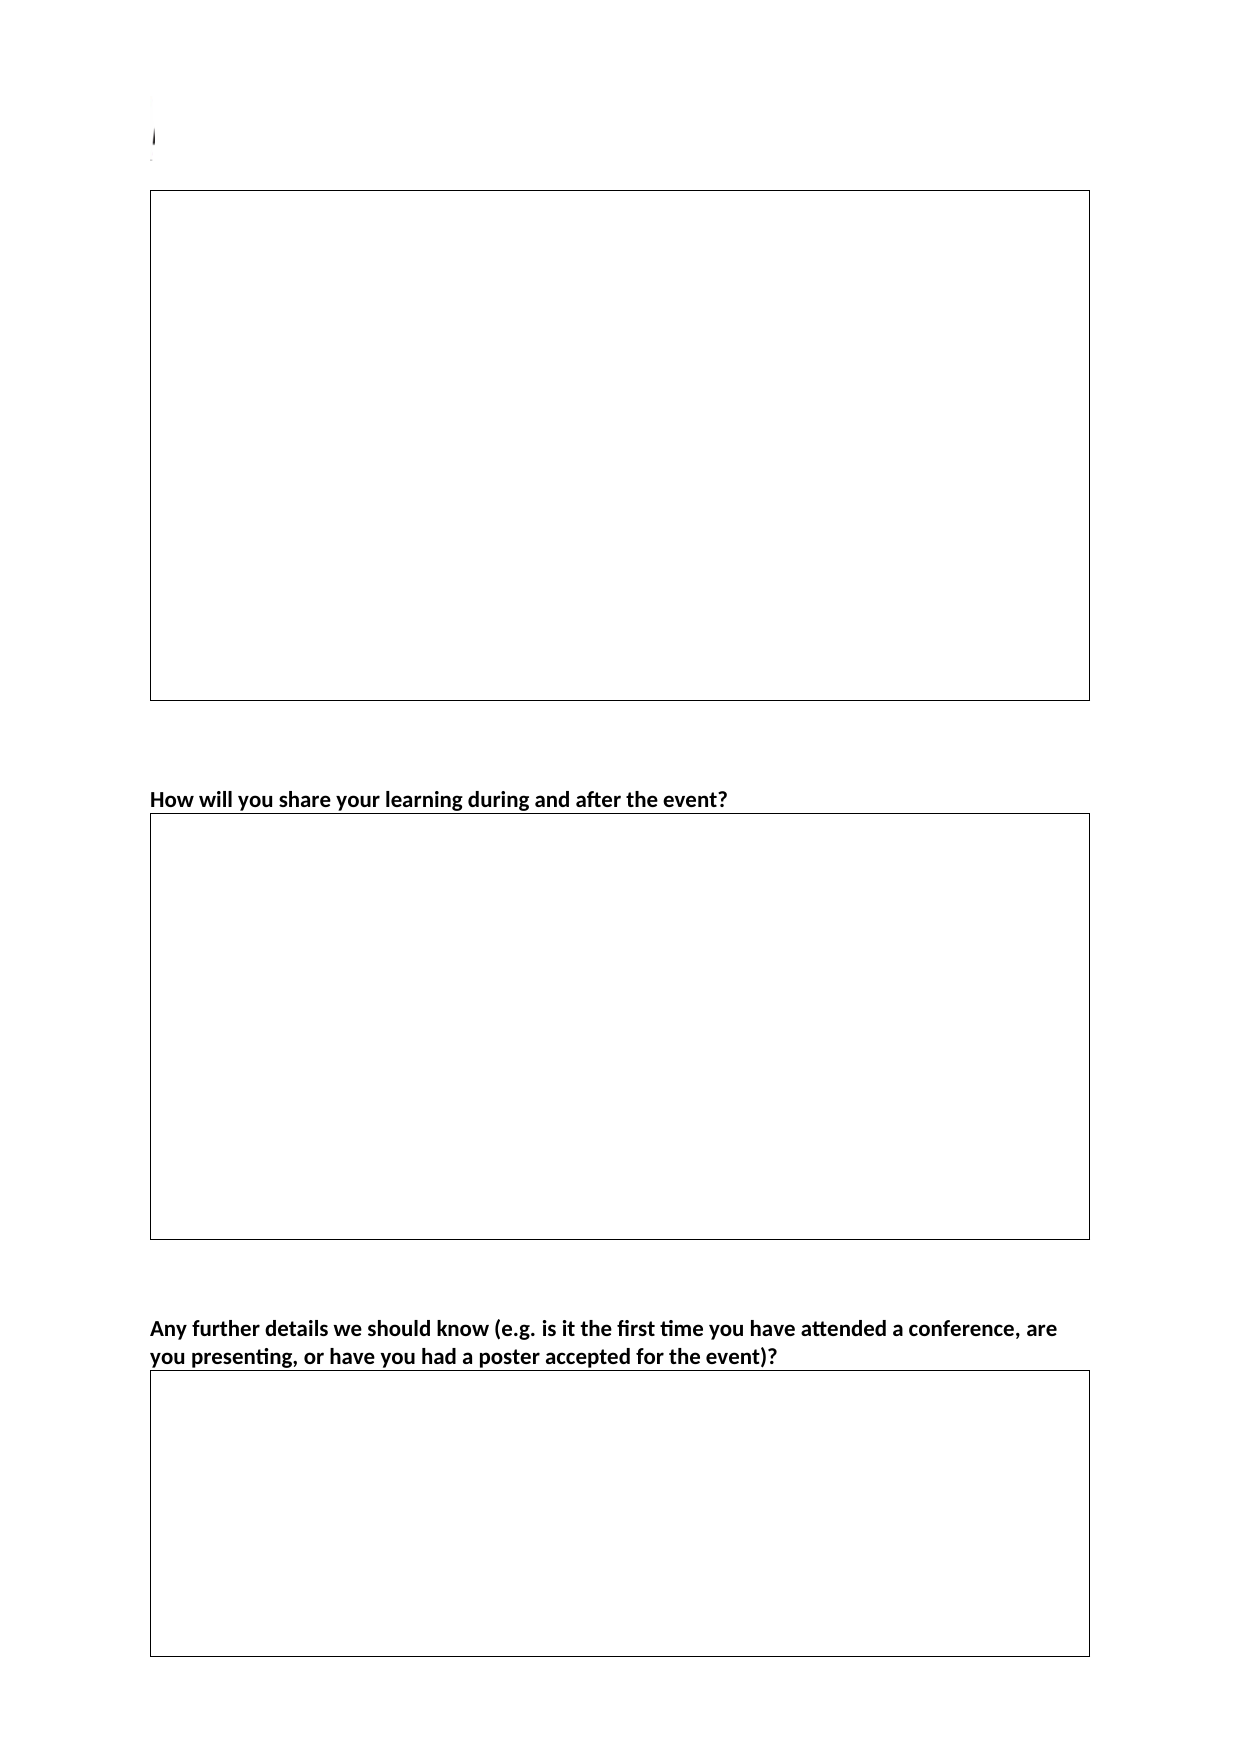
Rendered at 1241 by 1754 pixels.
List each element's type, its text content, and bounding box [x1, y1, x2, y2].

text How will you share your learning during and after the event? [150, 785, 1090, 813]
text Any further details we should know (e.g. is it the first time you have attended a conference, are you presenting, or have you had a poster accepted for the event)? [150, 1314, 1090, 1370]
